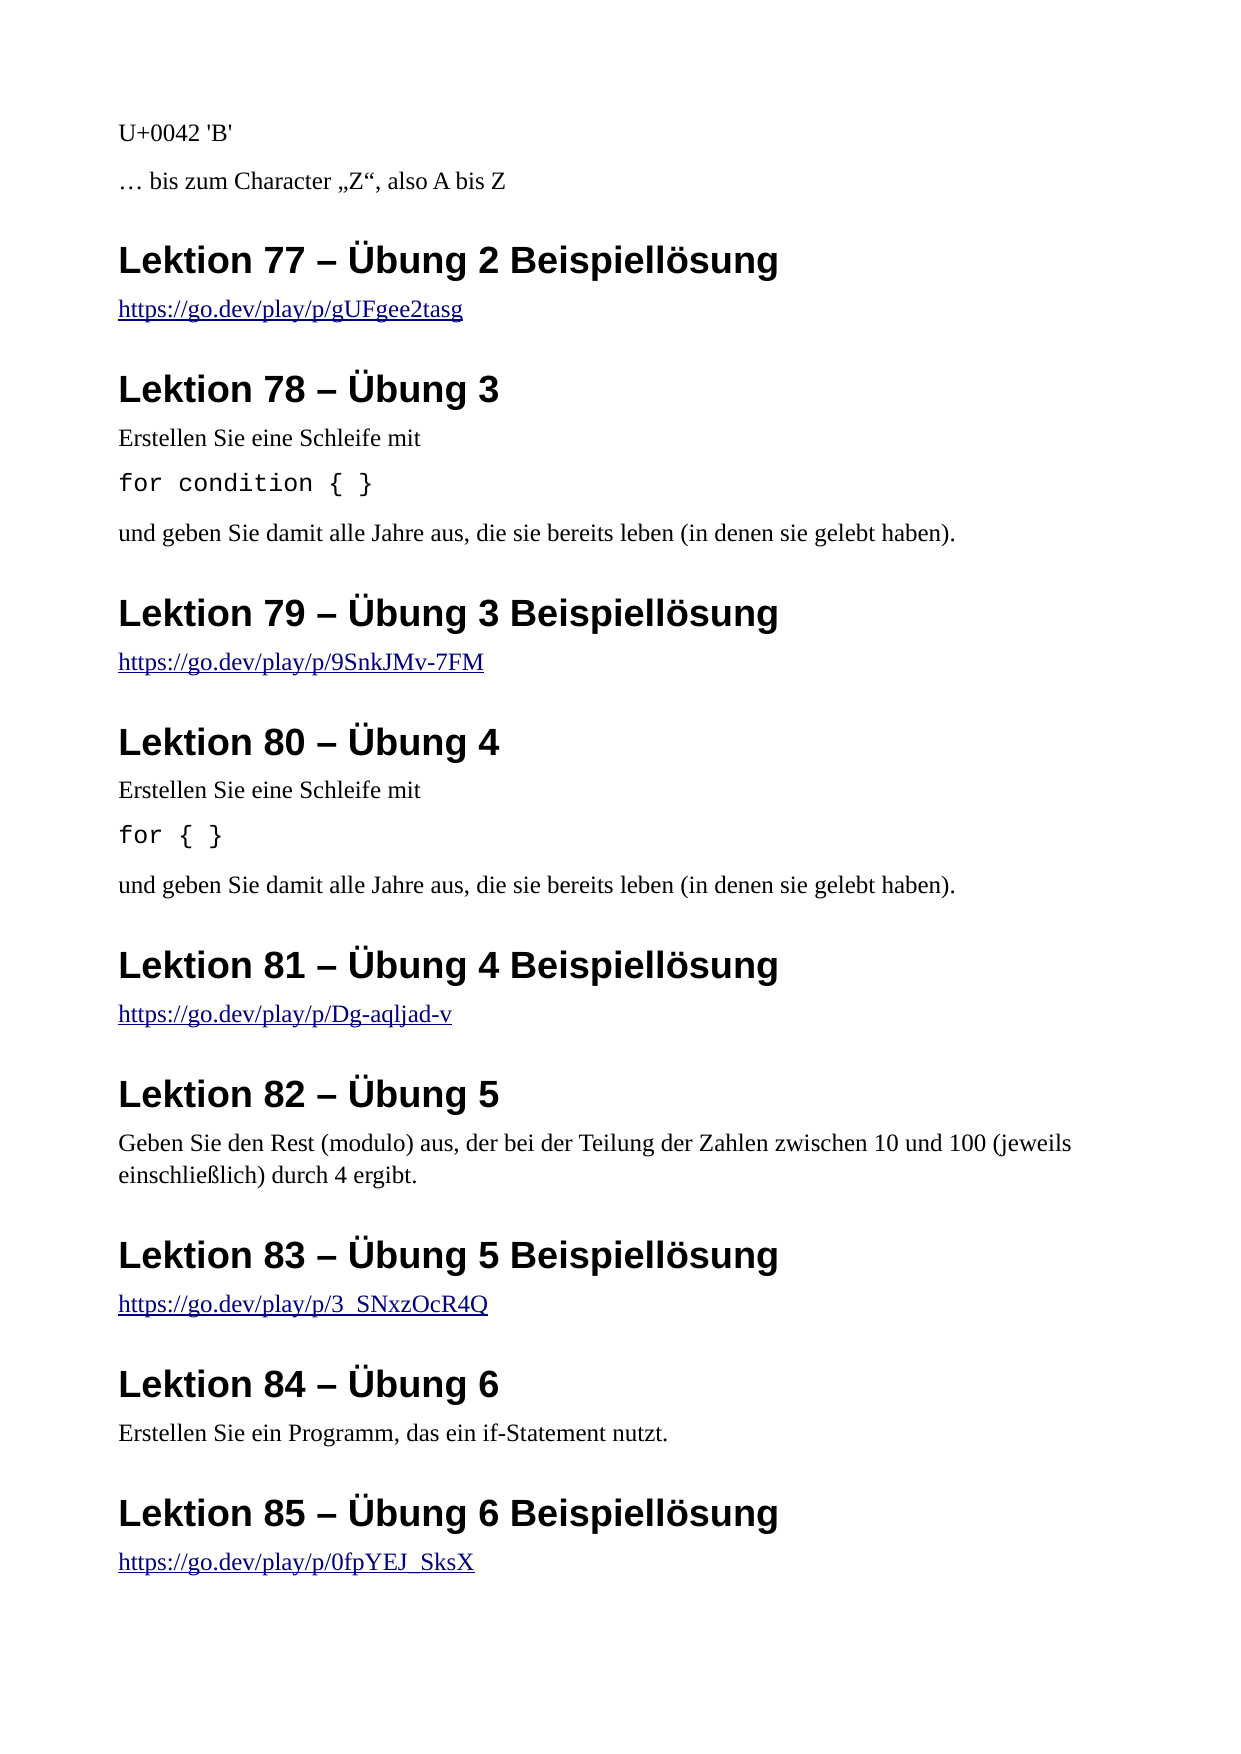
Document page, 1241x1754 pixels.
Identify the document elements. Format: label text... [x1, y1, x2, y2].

text und geben Sie damit alle Jahre aus, die sie bereits leben (in denen sie gelebt haben). [118, 518, 1122, 547]
text https://go.dev/play/p/0fpYEJ_SksX [118, 1547, 1122, 1576]
text https://go.dev/play/p/3_SNxzOcR4Q [118, 1289, 1122, 1318]
subtitle Lektion 85 – Übung 6 Beispiellösung [118, 1491, 1122, 1534]
text for { } [118, 823, 1122, 851]
subtitle Lektion 79 – Übung 3 Beispiellösung [118, 591, 1122, 634]
text U+0042 'B' [118, 118, 1122, 147]
text https://go.dev/play/p/gUFgee2tasg [118, 294, 1122, 323]
text Geben Sie den Rest (modulo) aus, der bei der Teilung der Zahlen zwischen 10 und 100 (jeweils einschließlich) durch 4 ergibt. [118, 1128, 1122, 1189]
text Erstellen Sie ein Programm, das ein if-Statement nutzt. [118, 1418, 1122, 1447]
text … bis zum Character „Z“, also A bis Z [118, 166, 1122, 194]
text https://go.dev/play/p/Dg-aqljad-v [118, 999, 1122, 1028]
subtitle Lektion 84 – Übung 6 [118, 1362, 1122, 1406]
subtitle Lektion 83 – Übung 5 Beispiellösung [118, 1233, 1122, 1277]
subtitle Lektion 82 – Übung 5 [118, 1071, 1122, 1115]
subtitle Lektion 80 – Übung 4 [118, 719, 1122, 763]
subtitle Lektion 78 – Übung 3 [118, 367, 1122, 411]
text Erstellen Sie eine Schleife mit [118, 775, 1122, 804]
text Erstellen Sie eine Schleife mit [118, 423, 1122, 452]
subtitle Lektion 77 – Übung 2 Beispiellösung [118, 238, 1122, 282]
text und geben Sie damit alle Jahre aus, die sie bereits leben (in denen sie gelebt haben). [118, 870, 1122, 899]
subtitle Lektion 81 – Übung 4 Beispiellösung [118, 943, 1122, 986]
text https://go.dev/play/p/9SnkJMv-7FM [118, 647, 1122, 675]
text for condition { } [118, 471, 1122, 499]
